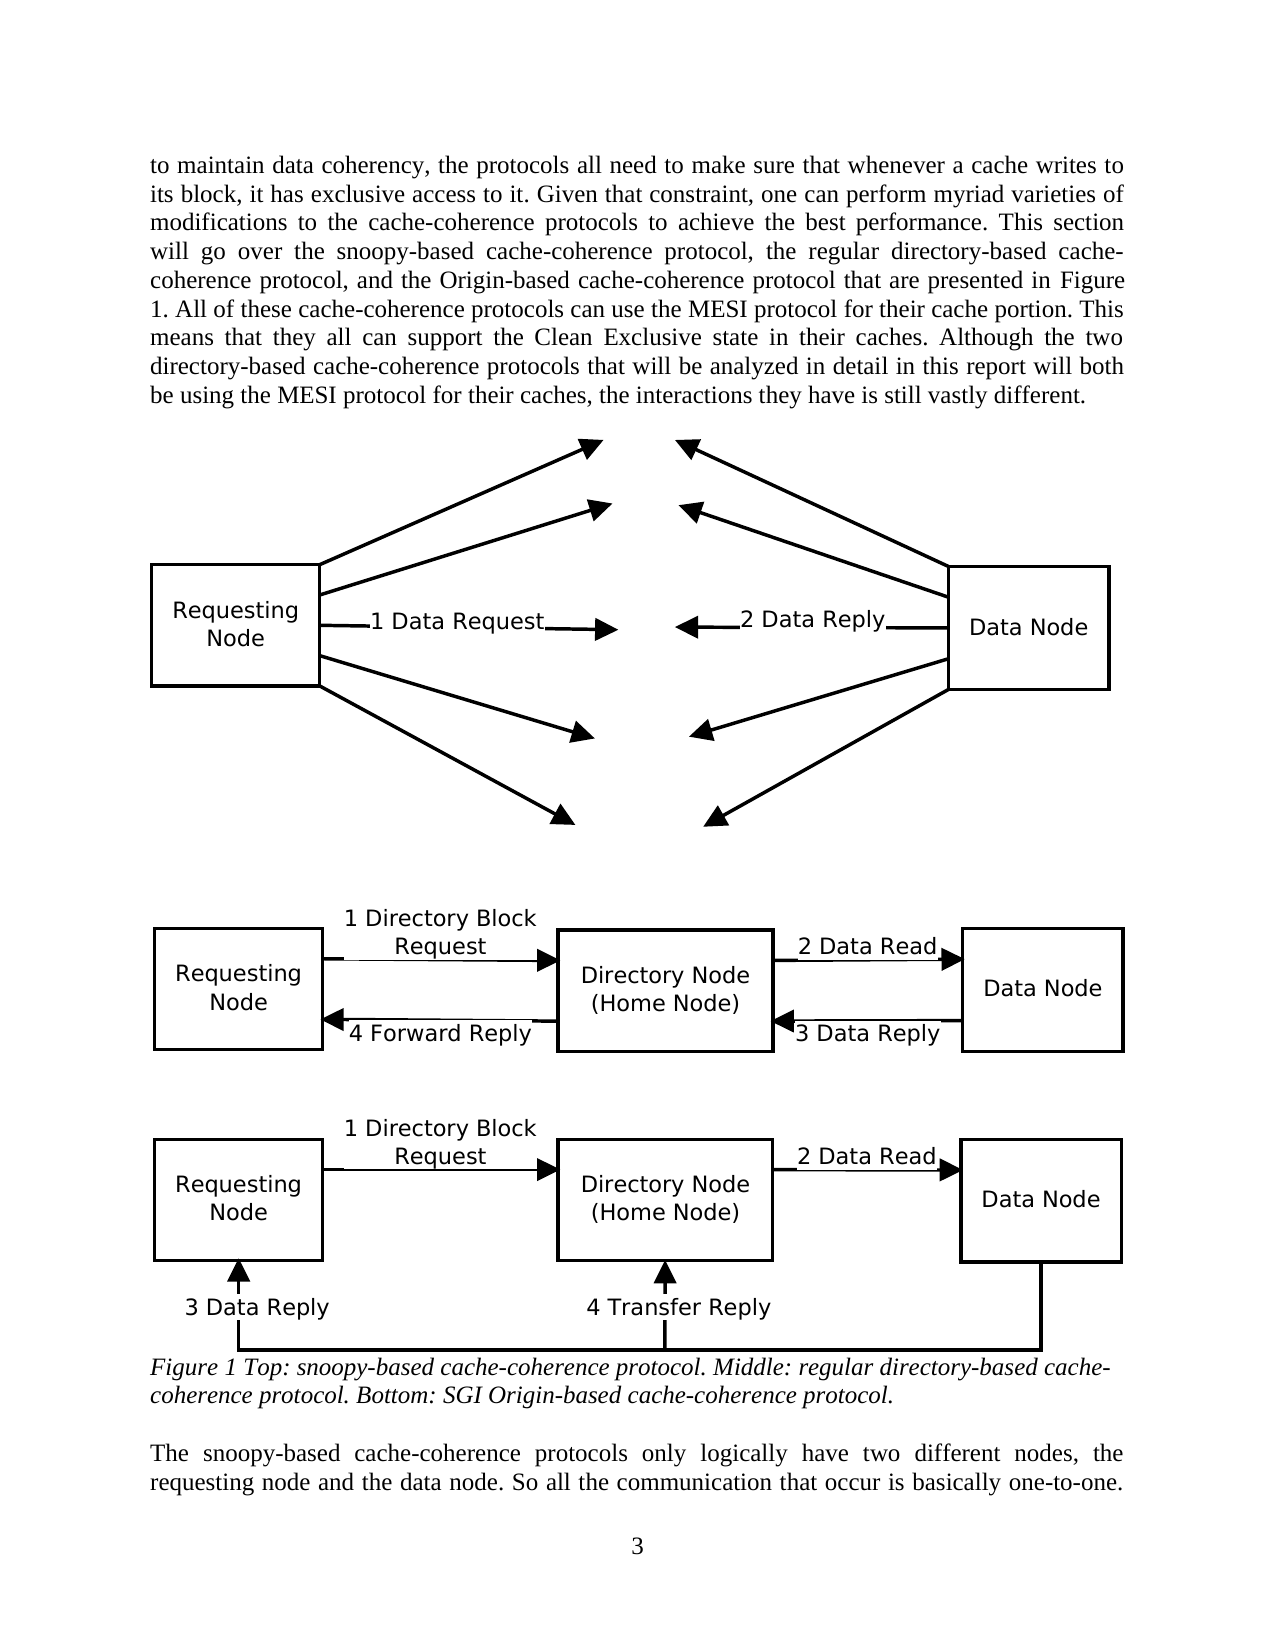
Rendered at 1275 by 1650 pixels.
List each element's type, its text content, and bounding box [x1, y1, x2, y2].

text to maintain data coherency, the protocols all need to make sure that whenever a cache writes to its block, it has exclusive access to it. Given that constraint, one can perform myriad varieties of modifications to the cache-coherence protocols to achieve the best performance. This section will go over the snoopy-based cache-coherence protocol, the regular directory-based cache-coherence protocol, and the Origin-based cache-coherence protocol that are presented in Figure 1. All of these cache-coherence protocols can use the MESI protocol for their cache portion. This means that they all can support the Clean Exclusive state in their caches. Although the two directory-based cache-coherence protocols that will be analyzed in detail in this report will both be using the MESI protocol for their caches, the interactions they have is still vastly different. [150, 150, 1125, 409]
text Figure 1 Top: snoopy-based cache-coherence protocol. Middle: regular directory-based cache-coherence protocol. Bottom: SGI Origin-based cache-coherence protocol. [150, 688, 1125, 1409]
text Figure 1 Top: snoopy-based cache-coherence protocol. Middle: regular directory-based cache-coherence protocol. Bottom: SGI Origin-based cache-coherence protocol. [150, 437, 1125, 927]
text The snoopy-based cache-coherence protocols only logically have two different nodes, the requesting node and the data node. So all the communication that occur is basically one-to-one. [150, 1409, 1125, 1496]
